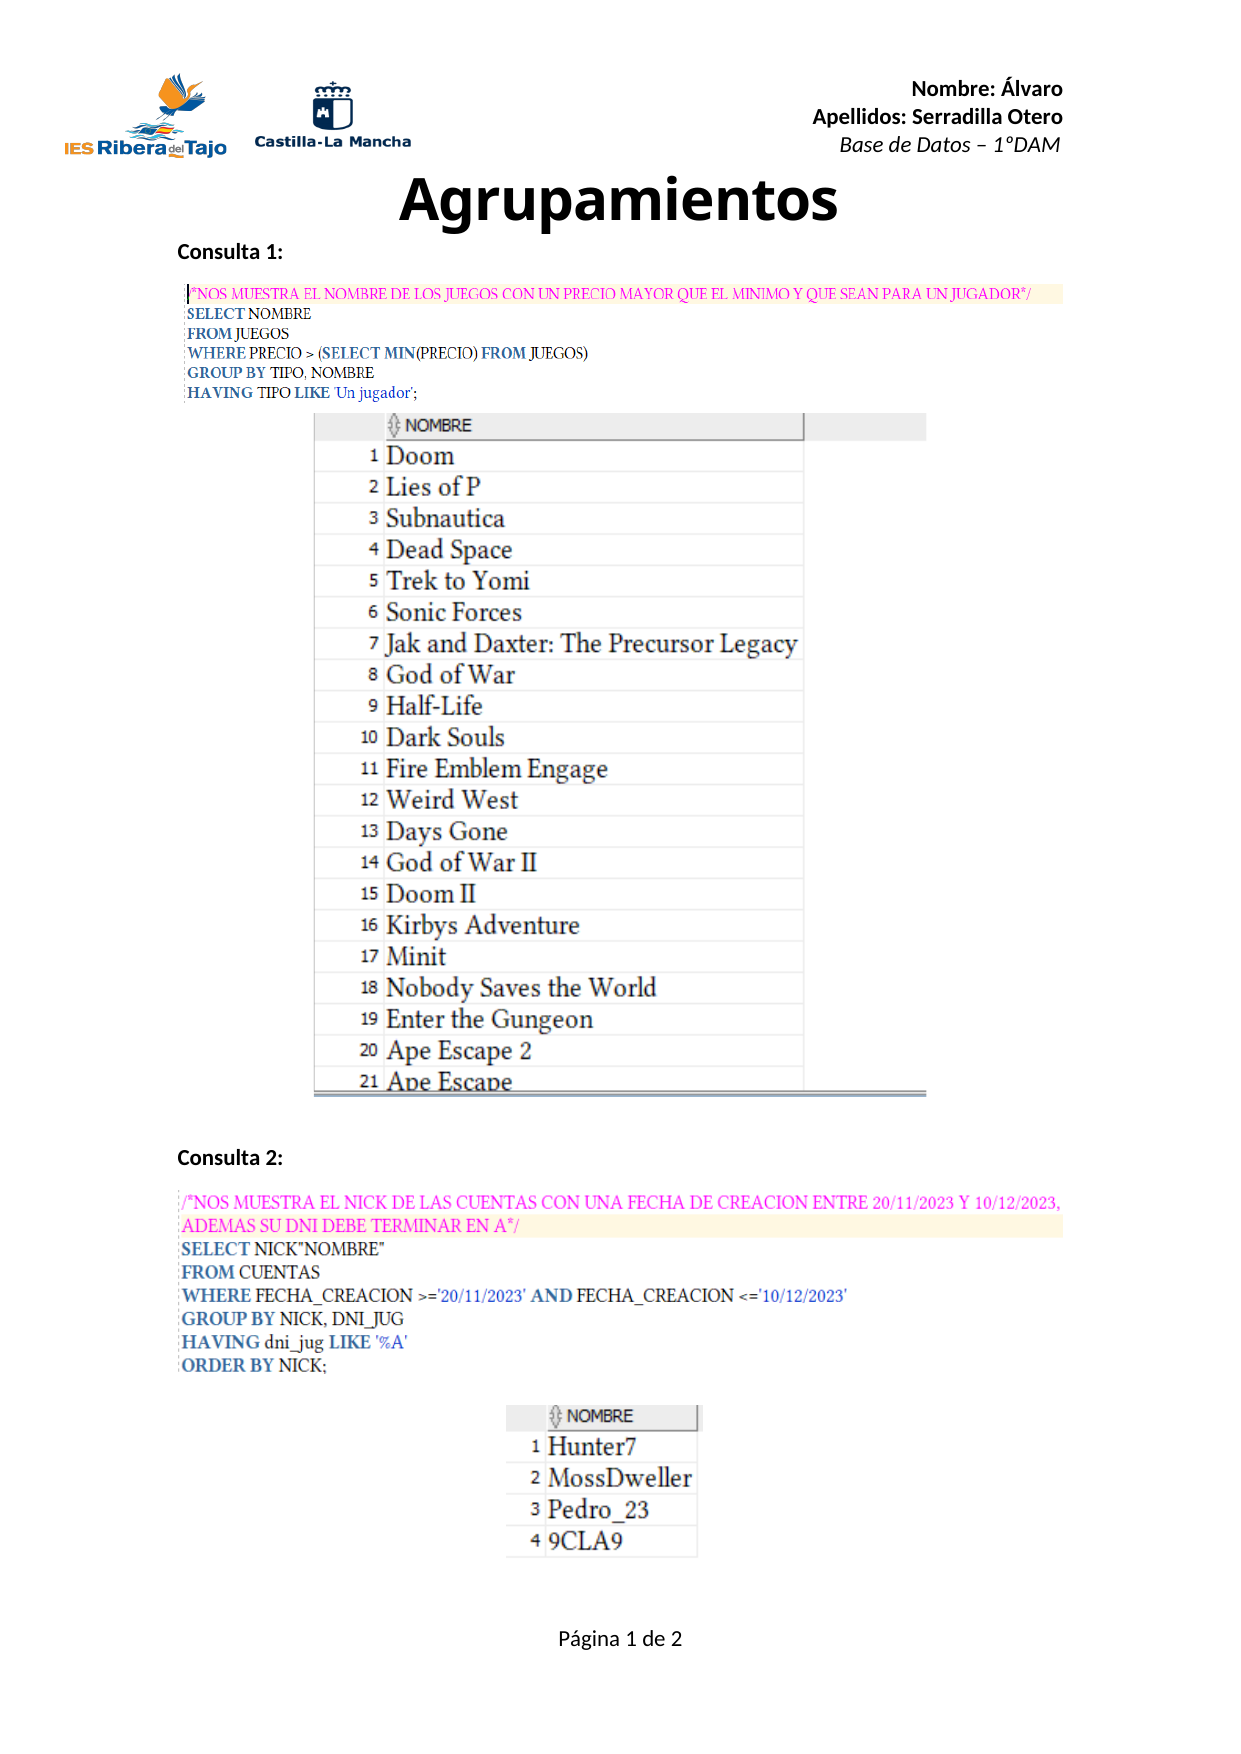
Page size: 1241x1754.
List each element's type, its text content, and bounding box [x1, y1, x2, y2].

picture [506, 1405, 703, 1577]
text Consulta 2: [177, 1143, 1063, 1172]
picture [65, 73, 227, 158]
picture [313, 413, 927, 1097]
picture [233, 73, 432, 158]
picture [177, 284, 1063, 403]
title Agrupamientos [177, 158, 1063, 237]
text Consulta 1: [177, 237, 1063, 265]
picture [177, 1190, 1063, 1374]
